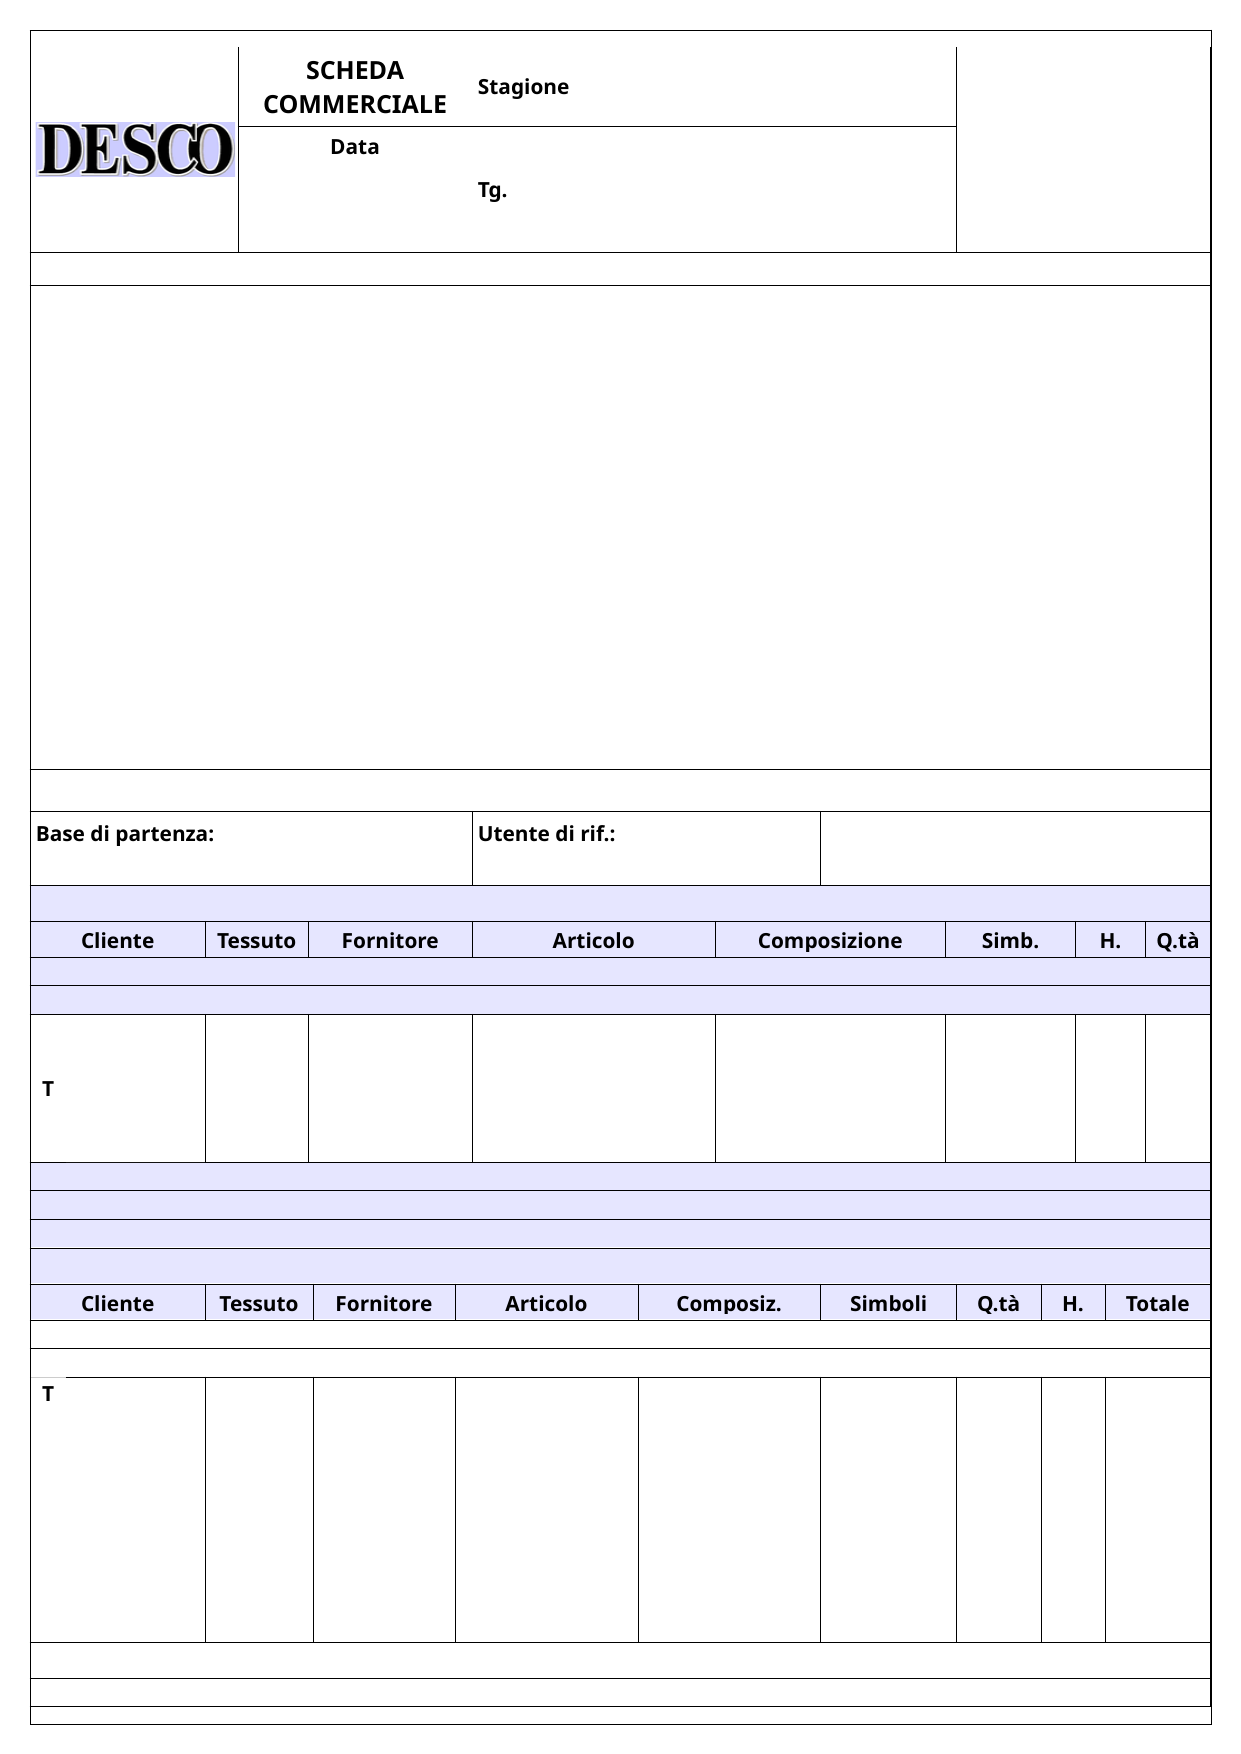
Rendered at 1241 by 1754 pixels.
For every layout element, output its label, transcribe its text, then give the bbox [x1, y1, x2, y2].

table_cell <l.perc_fabric or l.fabric_id and l.fabric_id.perc_composition> [639, 1378, 820, 1642]
table_cell </if> [31, 1643, 1210, 1678]
table_cell <l.fabric_id.code> [206, 1378, 313, 1642]
table_cell Utente di rif.: <o.user_id> [473, 812, 820, 885]
table_cell <if test="data.get('partner_fabric_id', False) == False or data.get('partner_fabric_id', False) == l.id"> [31, 1349, 1210, 1377]
table_cell <l.h_fabric> [1076, 1015, 1145, 1162]
table_cell <l.article_code or ''> [456, 1378, 638, 1642]
table_cell </if> [31, 1220, 1210, 1247]
table_cell <if test="data.get('image',True)"> [31, 253, 1210, 285]
table_cell H. [1042, 1285, 1105, 1319]
table_cell <for each="l in o.partner_rel_ids"> [31, 1321, 1210, 1348]
table_cell <if test="data.get('partner_fabric_id', False) == False or data.get('partner_fabric_id', False) == l.id"> [31, 986, 1210, 1014]
table_cell Composizione Composizione [716, 922, 945, 957]
table_cell <l.supplier_id.name if l.supplier_id else ''> [309, 1015, 472, 1162]
table_cell Simb. [946, 922, 1075, 957]
table_cell <l.partner_id> [66, 1015, 205, 1162]
table_cell [31, 286, 1210, 769]
table_cell <"%10.4f €" % ((l.cost or 0.0) * (l.mt_fabric or 0.0))> [1106, 1378, 1210, 1642]
table_cell Articolo [456, 1285, 638, 1319]
table_cell <l.fabric_id.code> [206, 1015, 308, 1162]
table_header <o.model><'\nCodice cliente (%s)' % (o.customer_code) if o.customer_code else ''> [957, 47, 1210, 252]
table_cell <l.perc_fabric or l.fabric_id and l.fabric_id.perc_composition> [716, 1015, 945, 1162]
table_cell Fornitore [309, 922, 472, 957]
table_cell <if test="not data.get('total',False)"> [31, 886, 1210, 921]
table_cell </if> [31, 1163, 1210, 1190]
table_cell </if> [31, 770, 1210, 811]
table_cell <l.supplier_id.name if l.supplier_id else ''> [314, 1378, 455, 1642]
table_cell Tessuto [206, 1285, 313, 1319]
table_cell Data <formatLang(o.write_date, date=True) if o.date else ""> [239, 127, 472, 252]
table_cell Tessuto [206, 922, 308, 957]
table_cell Fornitore [314, 1285, 455, 1319]
table_cell <' Lavaggio: %s' % (o.washing) if o.washing else ''> [821, 812, 1210, 885]
picture [35, 122, 236, 177]
table_cell Cliente [31, 1285, 205, 1319]
table_cell </for> [31, 1679, 1210, 1706]
table_cell <for each="l in o.partner_rel_ids"> [31, 958, 1210, 985]
table_cell Cliente [31, 922, 205, 957]
table_header Stagione <o.season_id> [472, 47, 956, 126]
table_cell <l.symbol_fabric if l.symbol_fabric else l.fabric_id.symbol> [946, 1015, 1075, 1162]
table_cell <l.mt_fabric> [1146, 1015, 1210, 1162]
table_header [31, 47, 238, 252]
table_cell Tg. <o.size_base> [472, 127, 956, 252]
table_cell <l.h_fabric> [1042, 1378, 1105, 1642]
table_cell Composiz. [639, 1285, 820, 1319]
table_cell Base di partenza: <"%s %s" % (o.base_name or '', "(%s)" % o.original if o.original else "")> [31, 812, 472, 885]
table_cell Totale [1106, 1285, 1210, 1319]
text <for each="o in get_objects(data, context)"> [32, 32, 1208, 47]
table_cell T [31, 1015, 66, 1162]
table_cell Articolo [473, 922, 715, 957]
table_cell Simboli [821, 1285, 956, 1319]
table_cell <l.mt_fabric> [957, 1378, 1041, 1642]
table_cell T [31, 1378, 66, 1642]
table_header SCHEDA COMMERCIALE [239, 47, 472, 126]
table_cell Q.tà [957, 1285, 1041, 1319]
table_cell <l.symbol_fabric if l.symbol_fabric else l.fabric_id.symbol> [821, 1378, 956, 1642]
table_cell <if test="data.get('total',False)"> [31, 1249, 1210, 1283]
table_cell Q.tà [1146, 922, 1210, 957]
table_cell <l.partner_id> [66, 1378, 205, 1642]
table_cell H. [1076, 922, 1145, 957]
table_cell </for> [31, 1191, 1210, 1219]
table_cell <l.article_code or ''> [473, 1015, 715, 1162]
